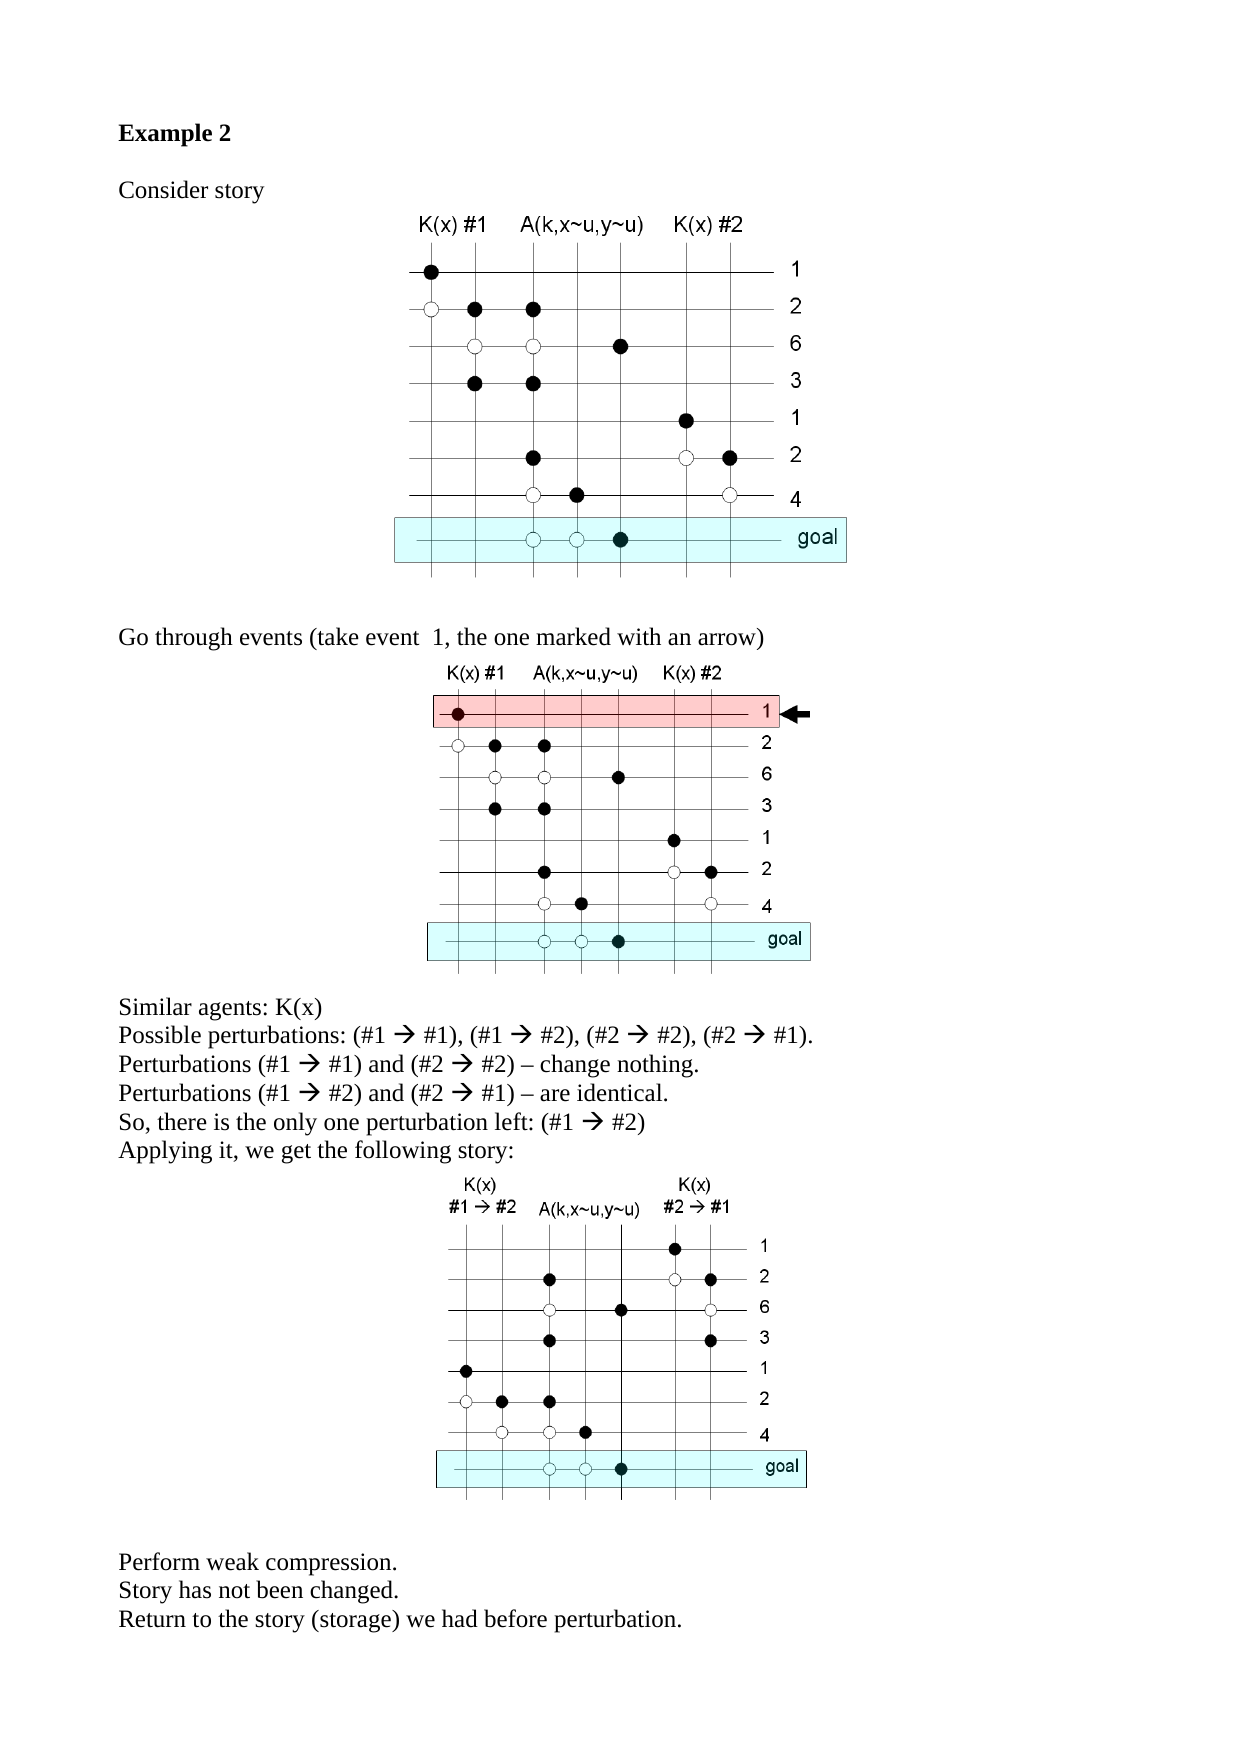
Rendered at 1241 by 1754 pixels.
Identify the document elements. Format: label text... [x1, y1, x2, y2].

text Applying it, we get the following story: [118, 1135, 1122, 1164]
text Consider story [118, 176, 1122, 204]
text Return to the story (storage) we had before perturbation. [118, 1604, 1122, 1633]
text Perturbations (#1  #2) and (#2  #1) – are identical. [118, 1078, 1122, 1107]
text Perform weak compression. [118, 1547, 1122, 1576]
picture [412, 659, 828, 983]
text Example 2 [118, 118, 1122, 147]
text Similar agents: K(x) [118, 992, 1122, 1020]
text Possible perturbations: (#1  #1), (#1  #2), (#2  #2), (#2  #1). [118, 1020, 1122, 1049]
text Perturbations (#1  #1) and (#2  #2) – change nothing. [118, 1049, 1122, 1078]
text So, there is the only one perturbation left: (#1  #2) [118, 1107, 1122, 1135]
text Go through events (take event 1, the one marked with an arrow) [118, 622, 1122, 650]
text Story has not been changed. [118, 1576, 1122, 1604]
picture [384, 213, 857, 584]
picture [427, 1173, 813, 1509]
